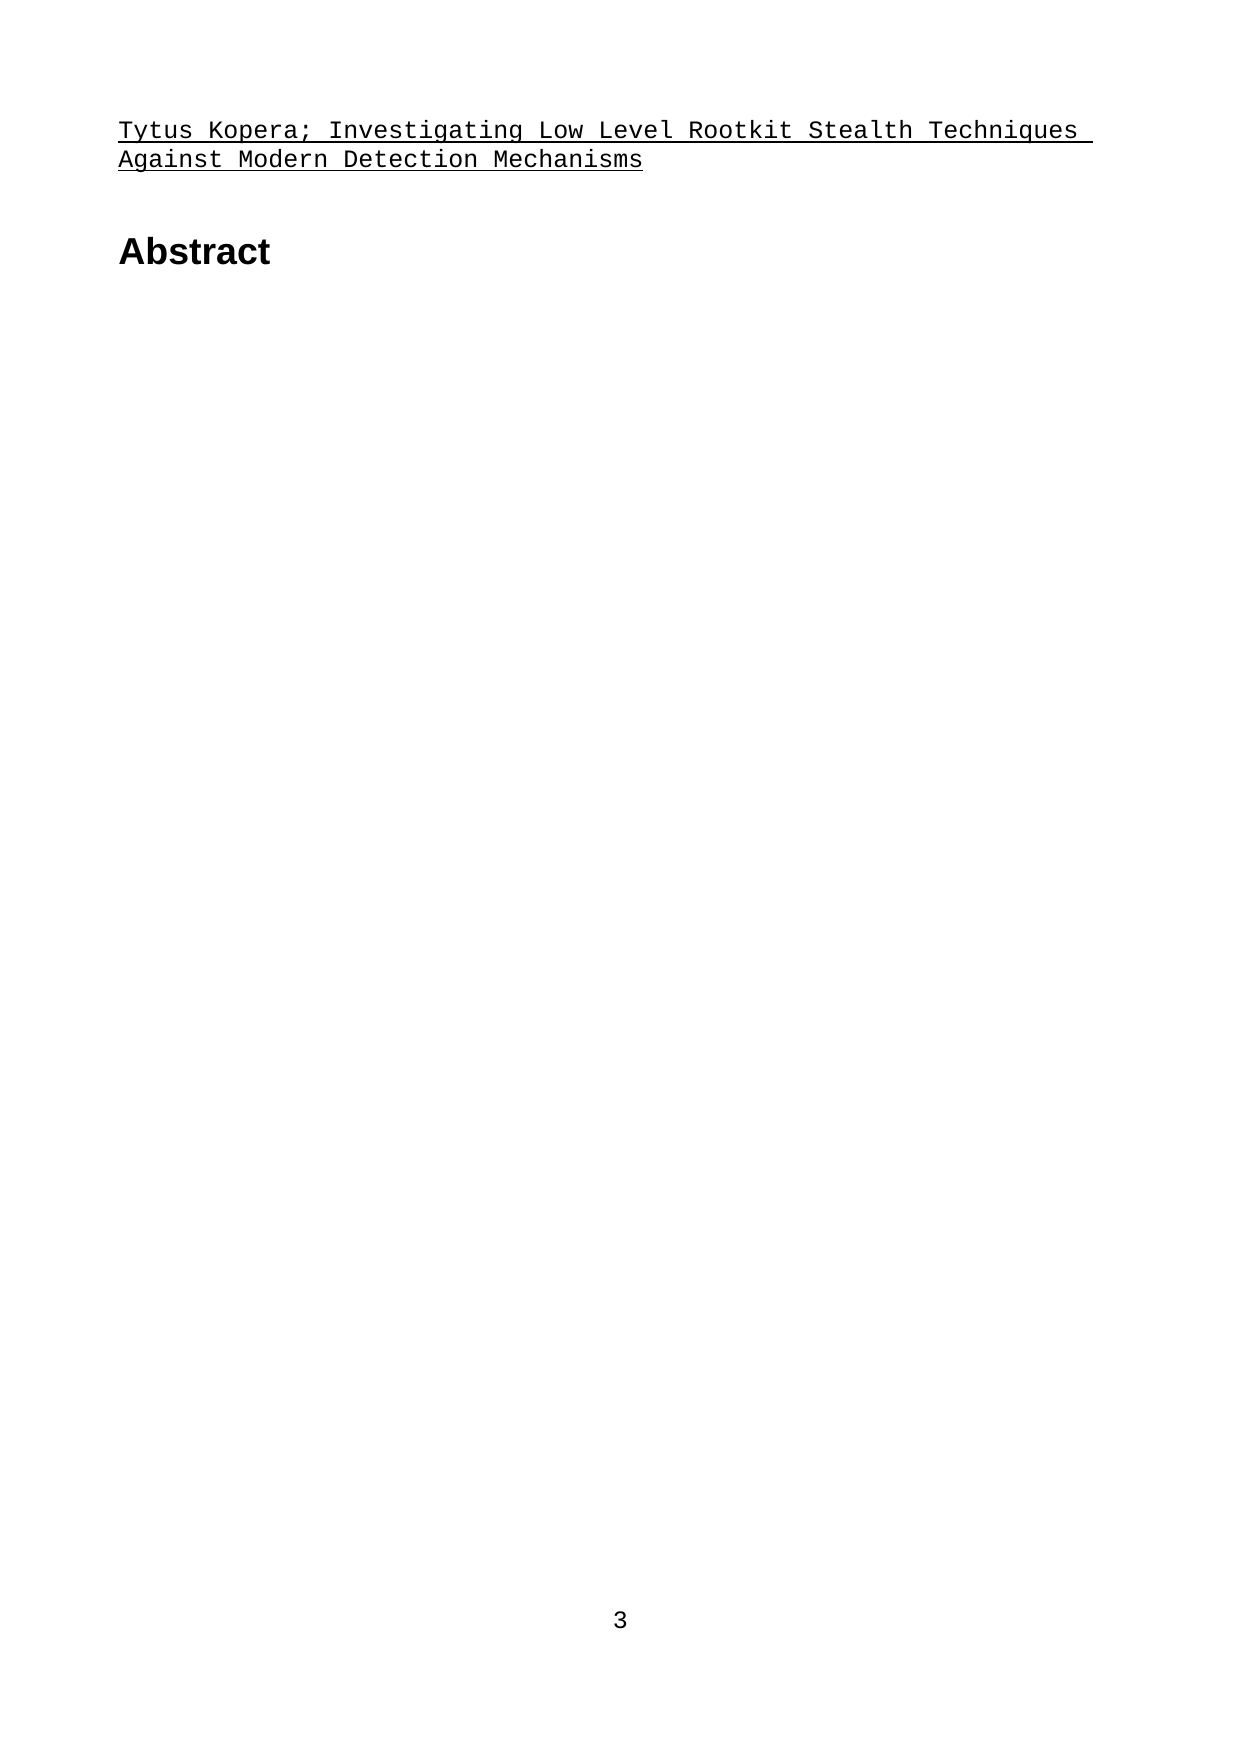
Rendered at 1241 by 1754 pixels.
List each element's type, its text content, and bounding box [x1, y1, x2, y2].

subtitle Abstract [118, 229, 1122, 272]
